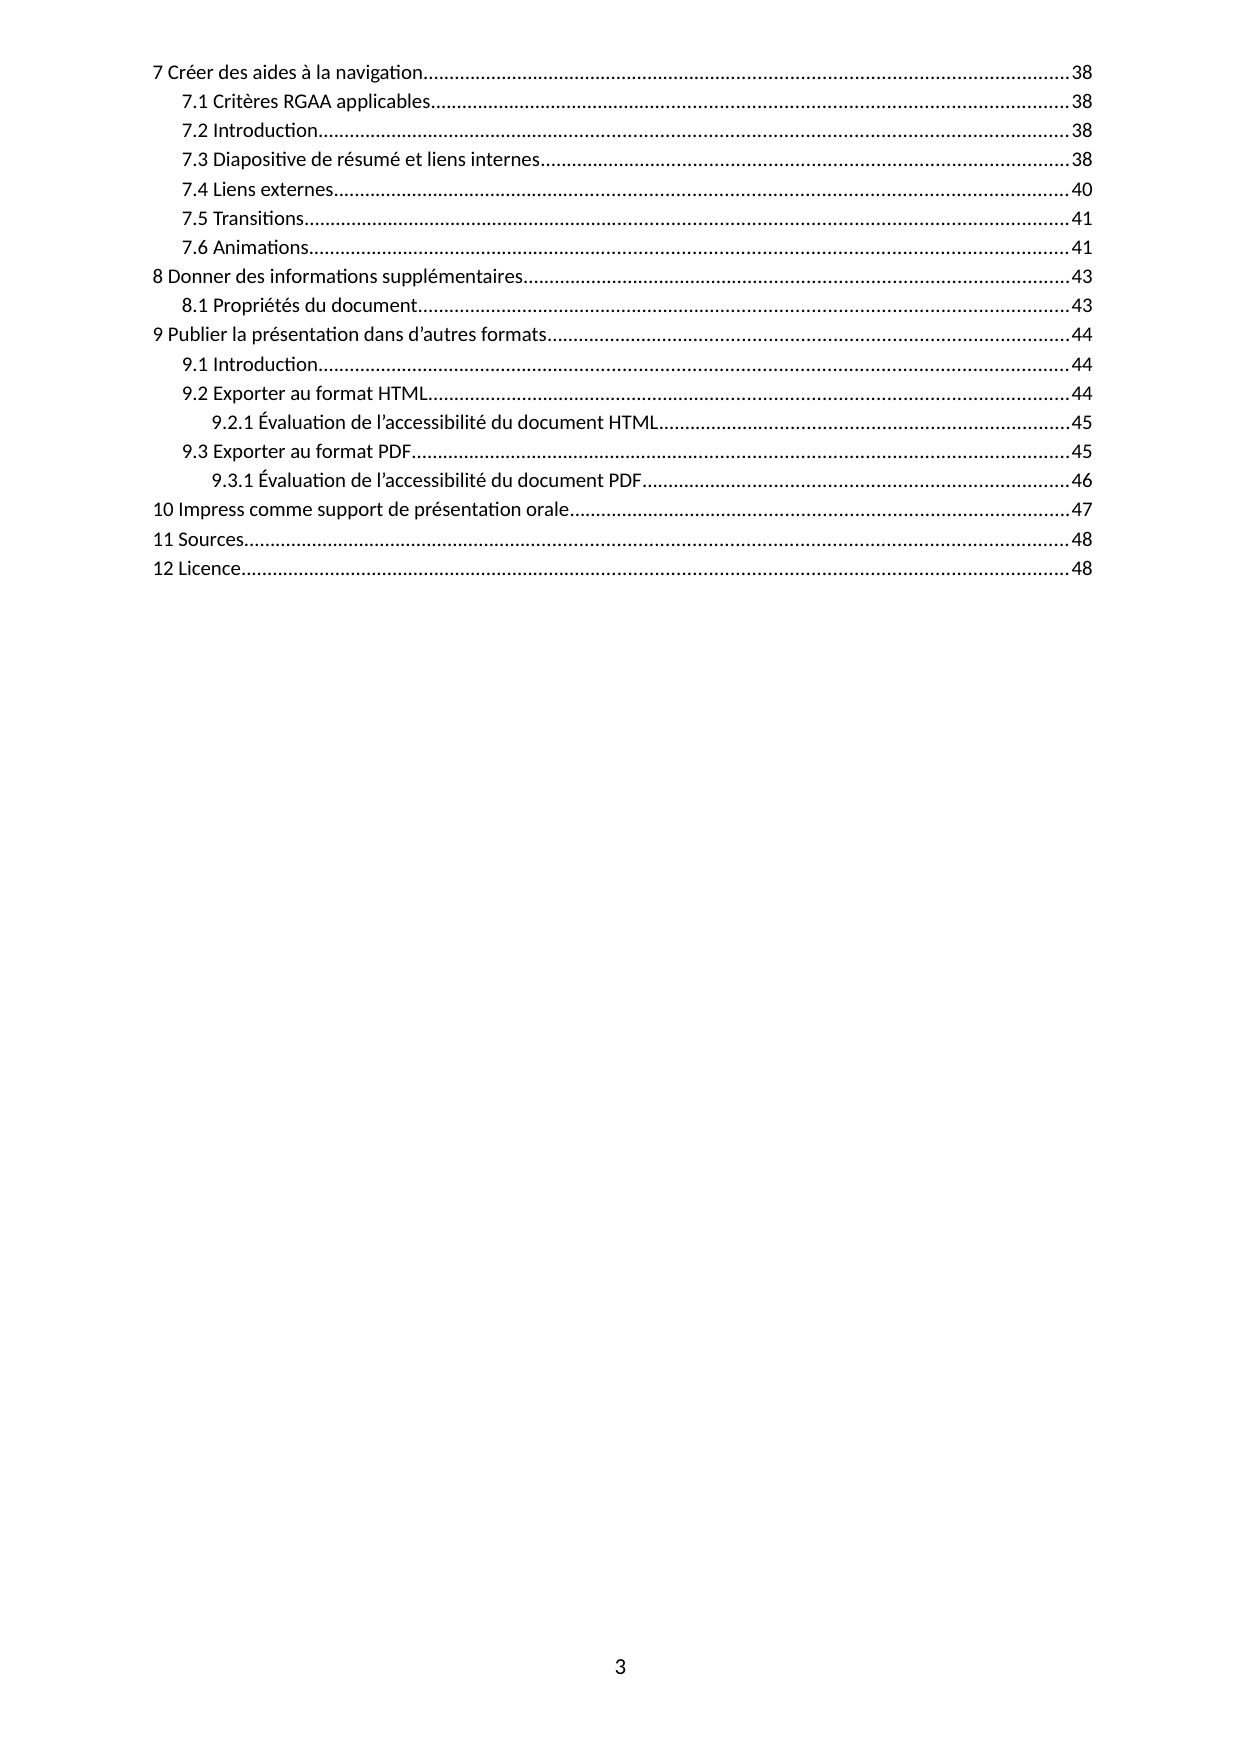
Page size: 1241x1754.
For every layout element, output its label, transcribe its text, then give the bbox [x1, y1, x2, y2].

text 8.1 Propriétés du document 43 [177, 292, 1093, 318]
text 9.3.1 Évaluation de l’accessibilité du document PDF 46 [207, 467, 1093, 493]
text 7 Créer des aides à la navigation 38 [148, 59, 1093, 84]
text 9.1 Introduction 44 [177, 351, 1093, 376]
text 12 Licence 48 [148, 555, 1093, 580]
text 7.1 Critères RGAA applicables 38 [177, 88, 1093, 114]
text 7.4 Liens externes 40 [177, 176, 1093, 201]
text 10 Impress comme support de présentation orale 47 [148, 497, 1093, 522]
text 9.2.1 Évaluation de l’accessibilité du document HTML 45 [207, 409, 1093, 434]
text 8 Donner des informations supplémentaires 43 [148, 263, 1093, 289]
text 11 Sources 48 [148, 526, 1093, 551]
text 7.6 Animations 41 [177, 234, 1093, 259]
text 7.2 Introduction 38 [177, 117, 1093, 143]
text 9.3 Exporter au format PDF 45 [177, 438, 1093, 464]
text 7.5 Transitions 41 [177, 205, 1093, 230]
text 9.2 Exporter au format HTML 44 [177, 380, 1093, 405]
text 7.3 Diapositive de résumé et liens internes 38 [177, 147, 1093, 172]
text 9 Publier la présentation dans d’autres formats 44 [148, 322, 1093, 347]
